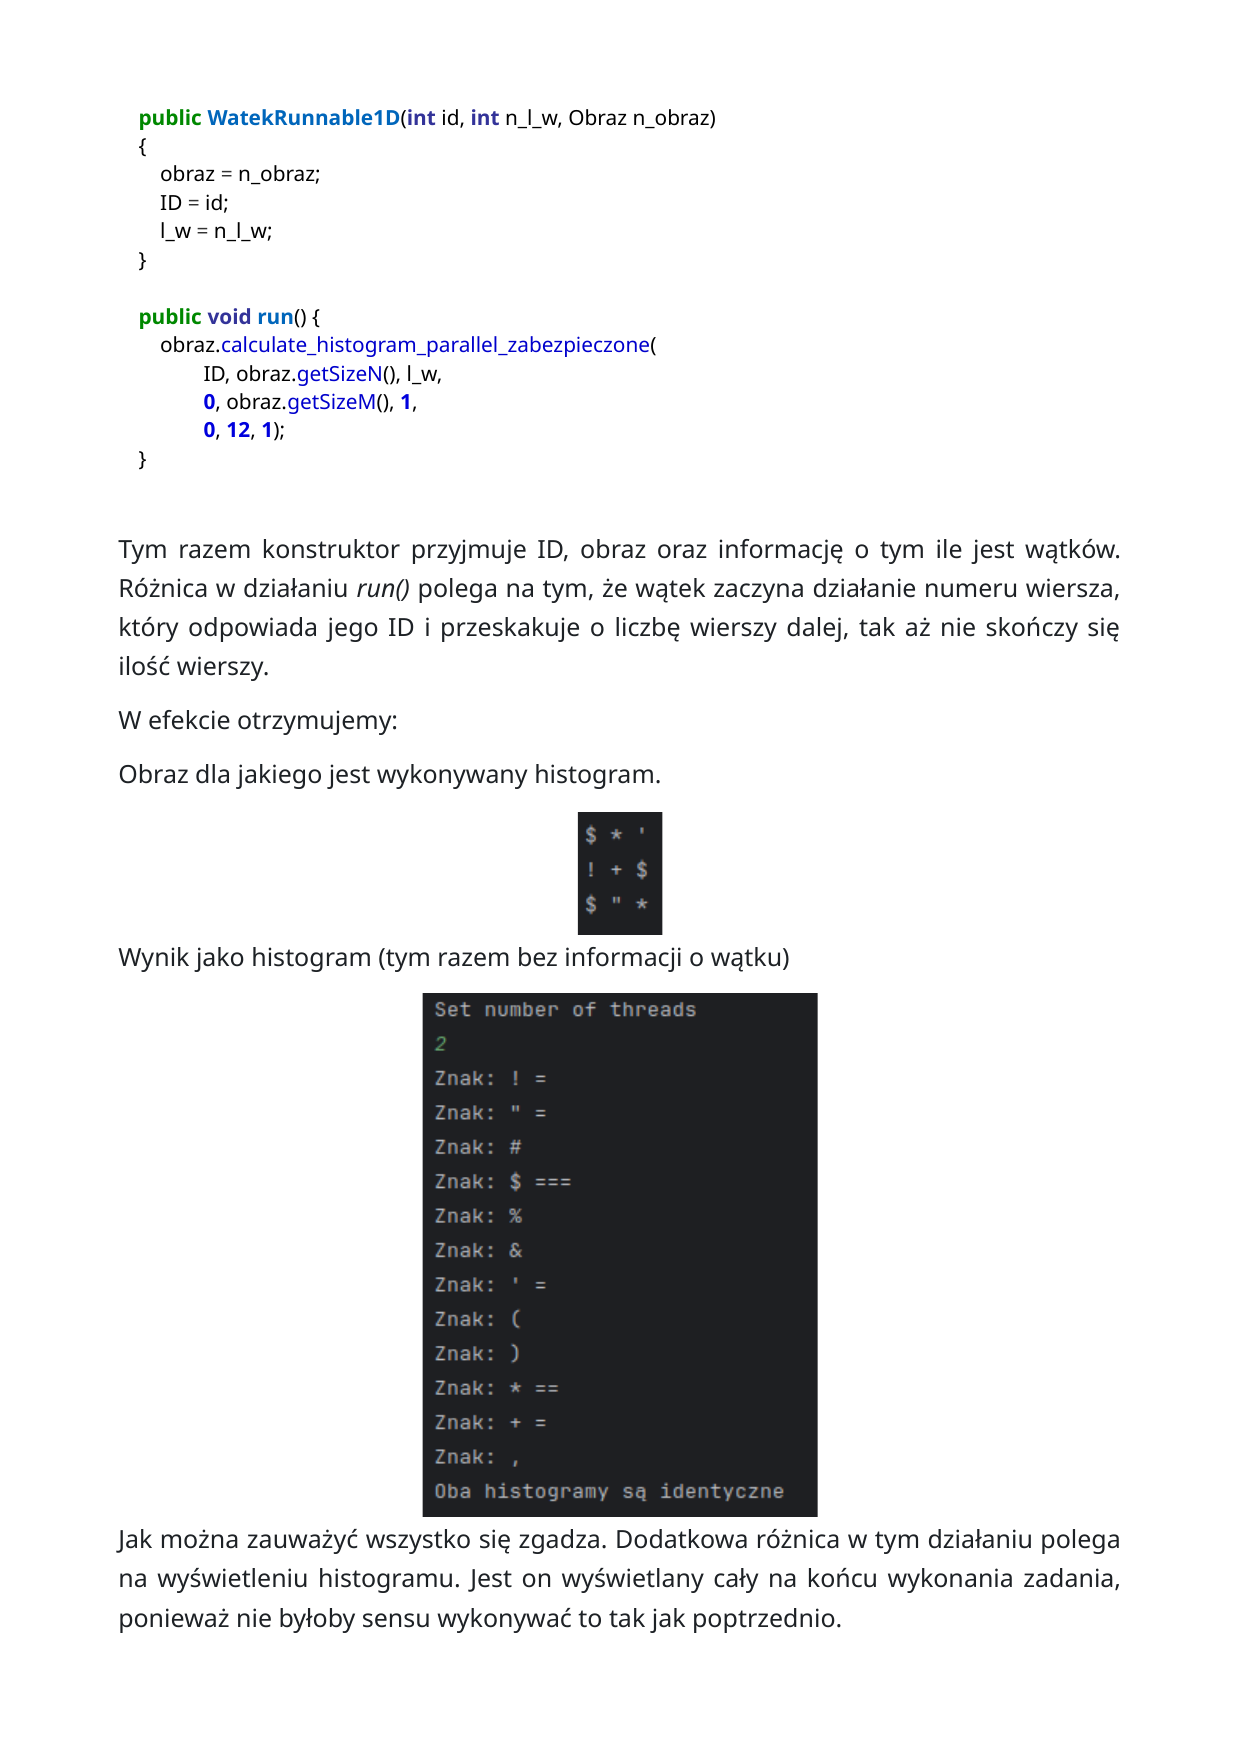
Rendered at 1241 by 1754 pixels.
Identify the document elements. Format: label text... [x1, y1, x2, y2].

picture [422, 993, 818, 1517]
text W efekcie otrzymujemy: [118, 703, 1122, 737]
text Obraz dla jakiego jest wykonywany histogram. [118, 756, 1122, 791]
text Tym razem konstruktor przyjmuje ID, obraz oraz informację o tym ile jest wątków. Różnica w działaniu run() polega na tym, że wątek zaczyna działanie numeru wiersza, który odpowiada jego ID i przeskakuje o liczbę wierszy dalej, tak aż nie skończy się ilość wierszy. [118, 531, 1122, 683]
text Wynik jako histogram (tym razem bez informacji o wątku) [118, 810, 1122, 974]
text Jak można zauważyć wszystko się zgadza. Dodatkowa różnica w tym działaniu polega na wyświetleniu histogramu. Jest on wyświetlany cały na końcu wykonania zadania, ponieważ nie byłoby sensu wykonywać to tak jak poptrzednio. [118, 993, 1122, 1634]
picture [577, 812, 663, 935]
